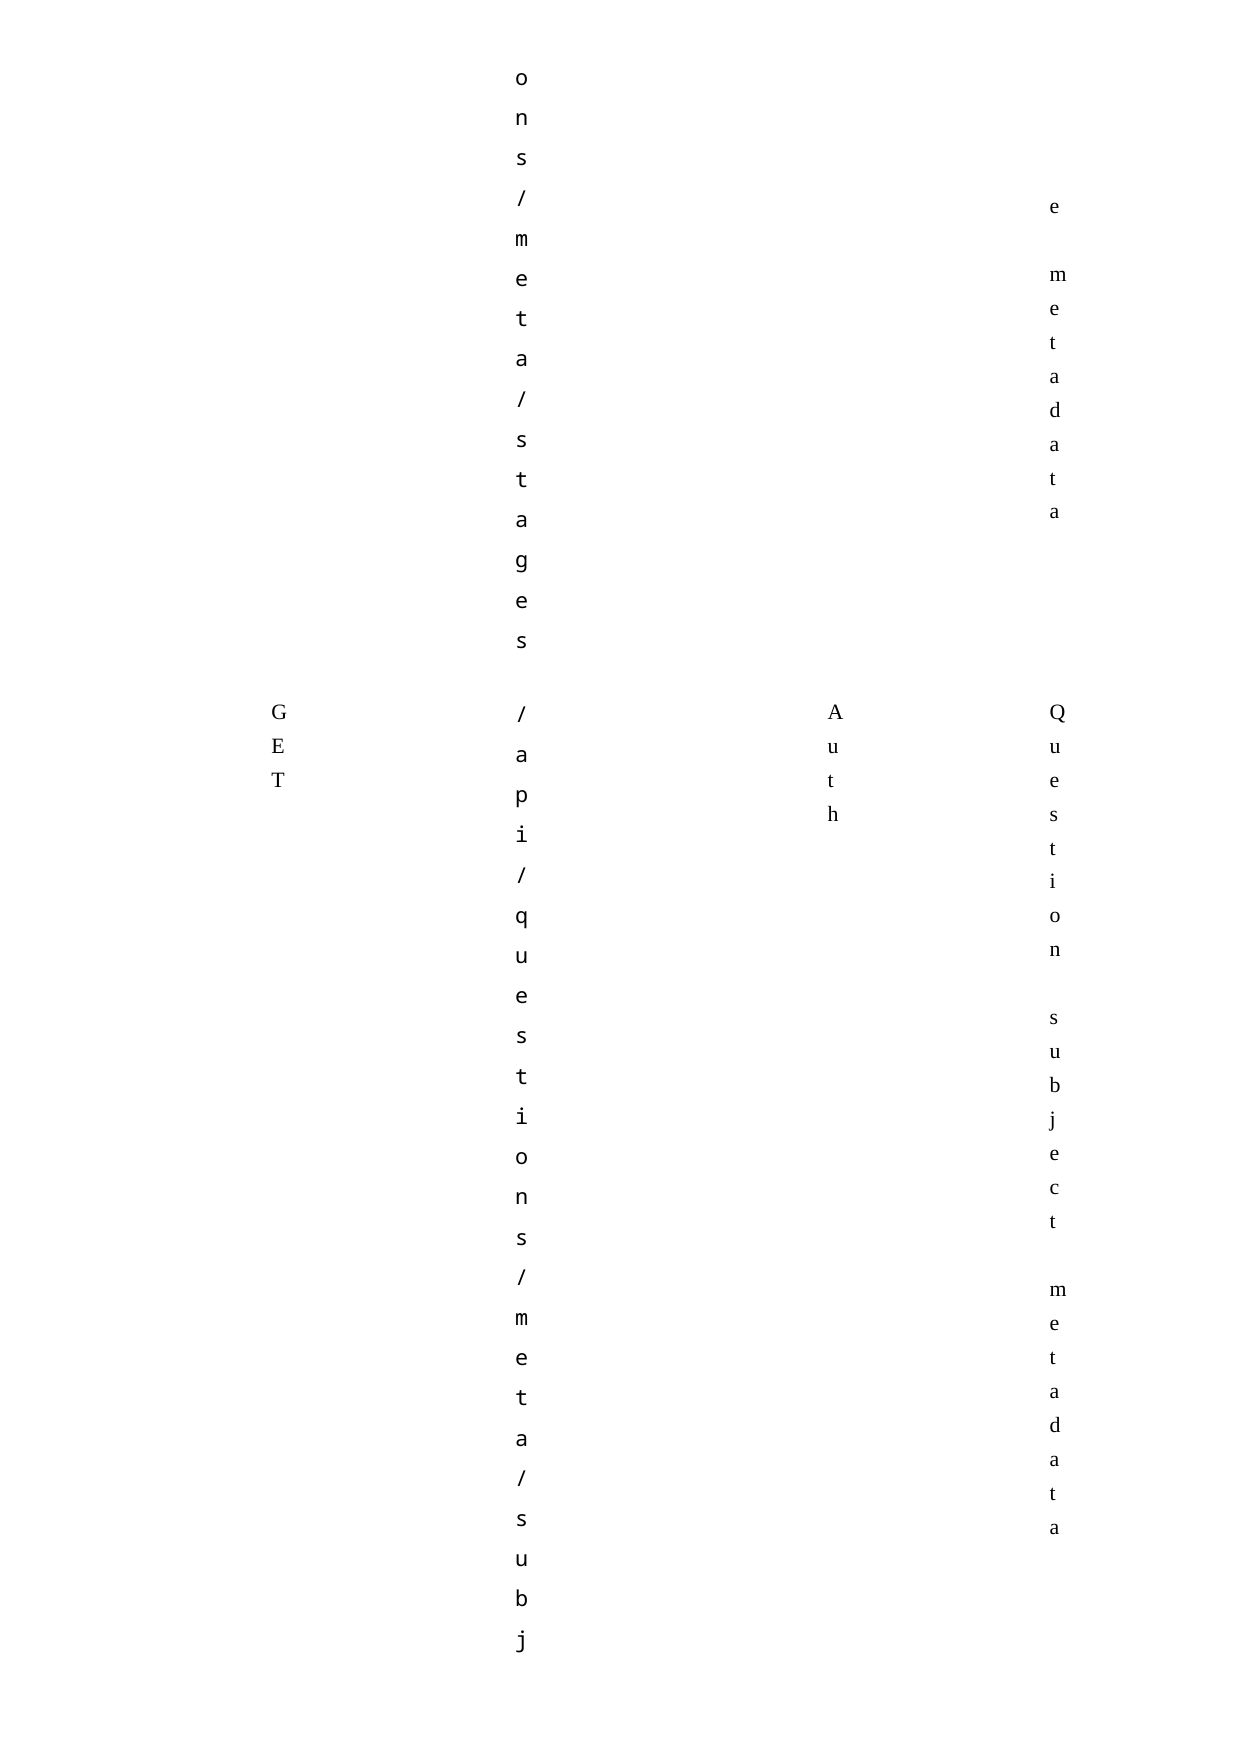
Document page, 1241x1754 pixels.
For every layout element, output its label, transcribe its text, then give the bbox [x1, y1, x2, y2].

table_cell Auth [675, 696, 896, 1656]
table_cell /api/questions/meta/subj [362, 696, 674, 1656]
table_cell e metadata [896, 59, 1181, 696]
table_cell [675, 59, 896, 696]
table_cell ons/meta/stages [362, 59, 674, 696]
table_cell GET [118, 696, 362, 1656]
table_cell [118, 59, 362, 696]
table_cell Question subject metadata [896, 696, 1181, 1656]
